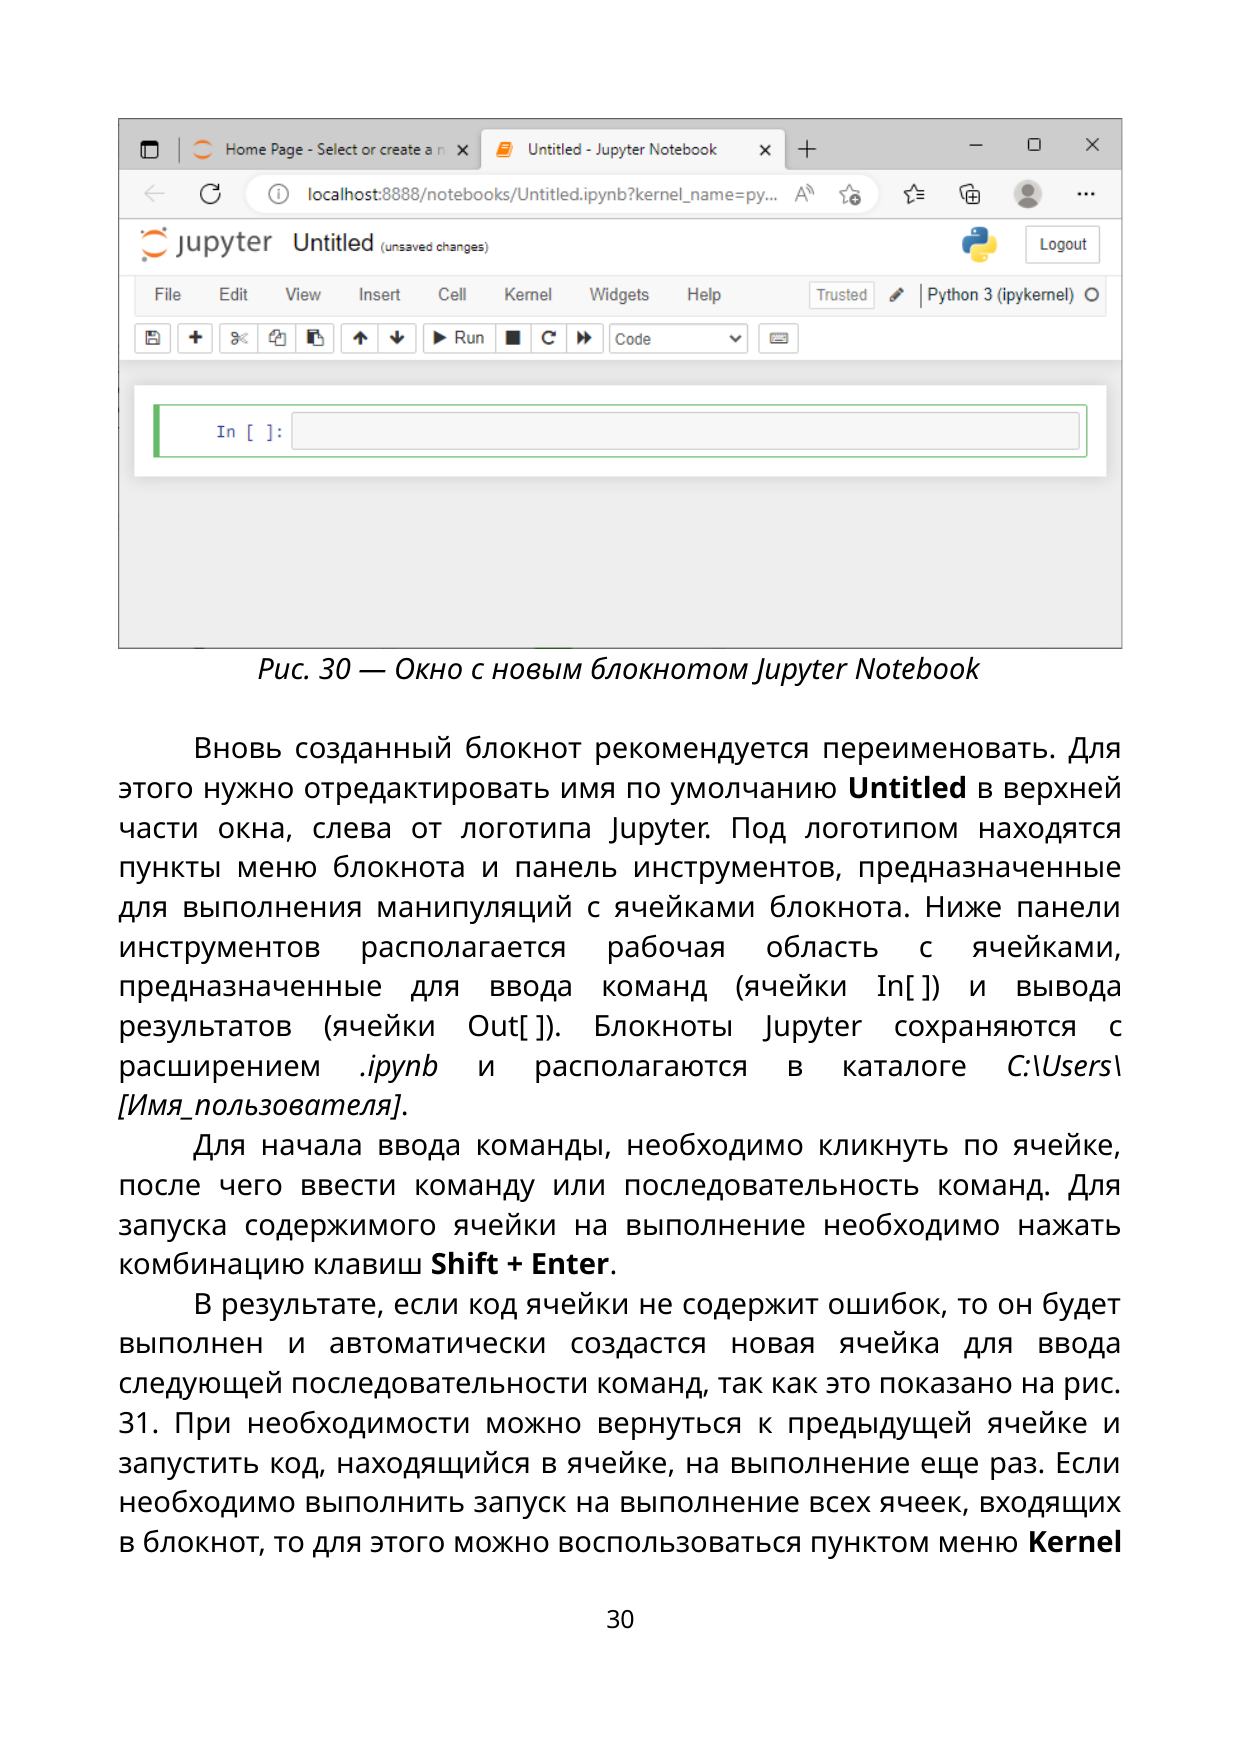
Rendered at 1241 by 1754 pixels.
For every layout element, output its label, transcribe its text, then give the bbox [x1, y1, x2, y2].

text Для начала ввода команды, необходимо кликнуть по ячейке, после чего ввести команду или последовательность команд. Для запуска содержимого ячейки на выполнение необходимо нажать комбинацию клавиш Shift + Enter. [118, 1124, 1122, 1283]
text Вновь созданный блокнот рекомендуется переименовать. Для этого нужно отредактировать имя по умолчанию Untitled в верхней части окна, слева от логотипа Jupyter. Под логотипом находятся пункты меню блокнота и панель инструментов, предназначенные для выполнения манипуляций с ячейками блокнота. Ниже панели инструментов располагается рабочая область с ячейками, предназначенные для ввода команд (ячейки In[ ]) и вывода результатов (ячейки Out[ ]). Блокноты Jupyter сохраняются с расширением .ipynb и располагаются в каталоге C:\Users\[Имя_пользователя]. [118, 727, 1122, 1124]
text В результате, если код ячейки не содержит ошибок, то он будет выполнен и автоматически создастся новая ячейка для ввода следующей последовательности команд, так как это показано на рис. 31. При необходимости можно вернуться к предыдущей ячейке и запустить код, находящийся в ячейке, на выполнение еще раз. Если необходимо выполнить запуск на выполнение всех ячеек, входящих в блокнот, то для этого можно воспользоваться пунктом меню Kernel [118, 1283, 1122, 1561]
picture [118, 118, 1123, 649]
text Рис. 30 — Окно с новым блокнотом Jupyter Notebook [118, 649, 1122, 688]
